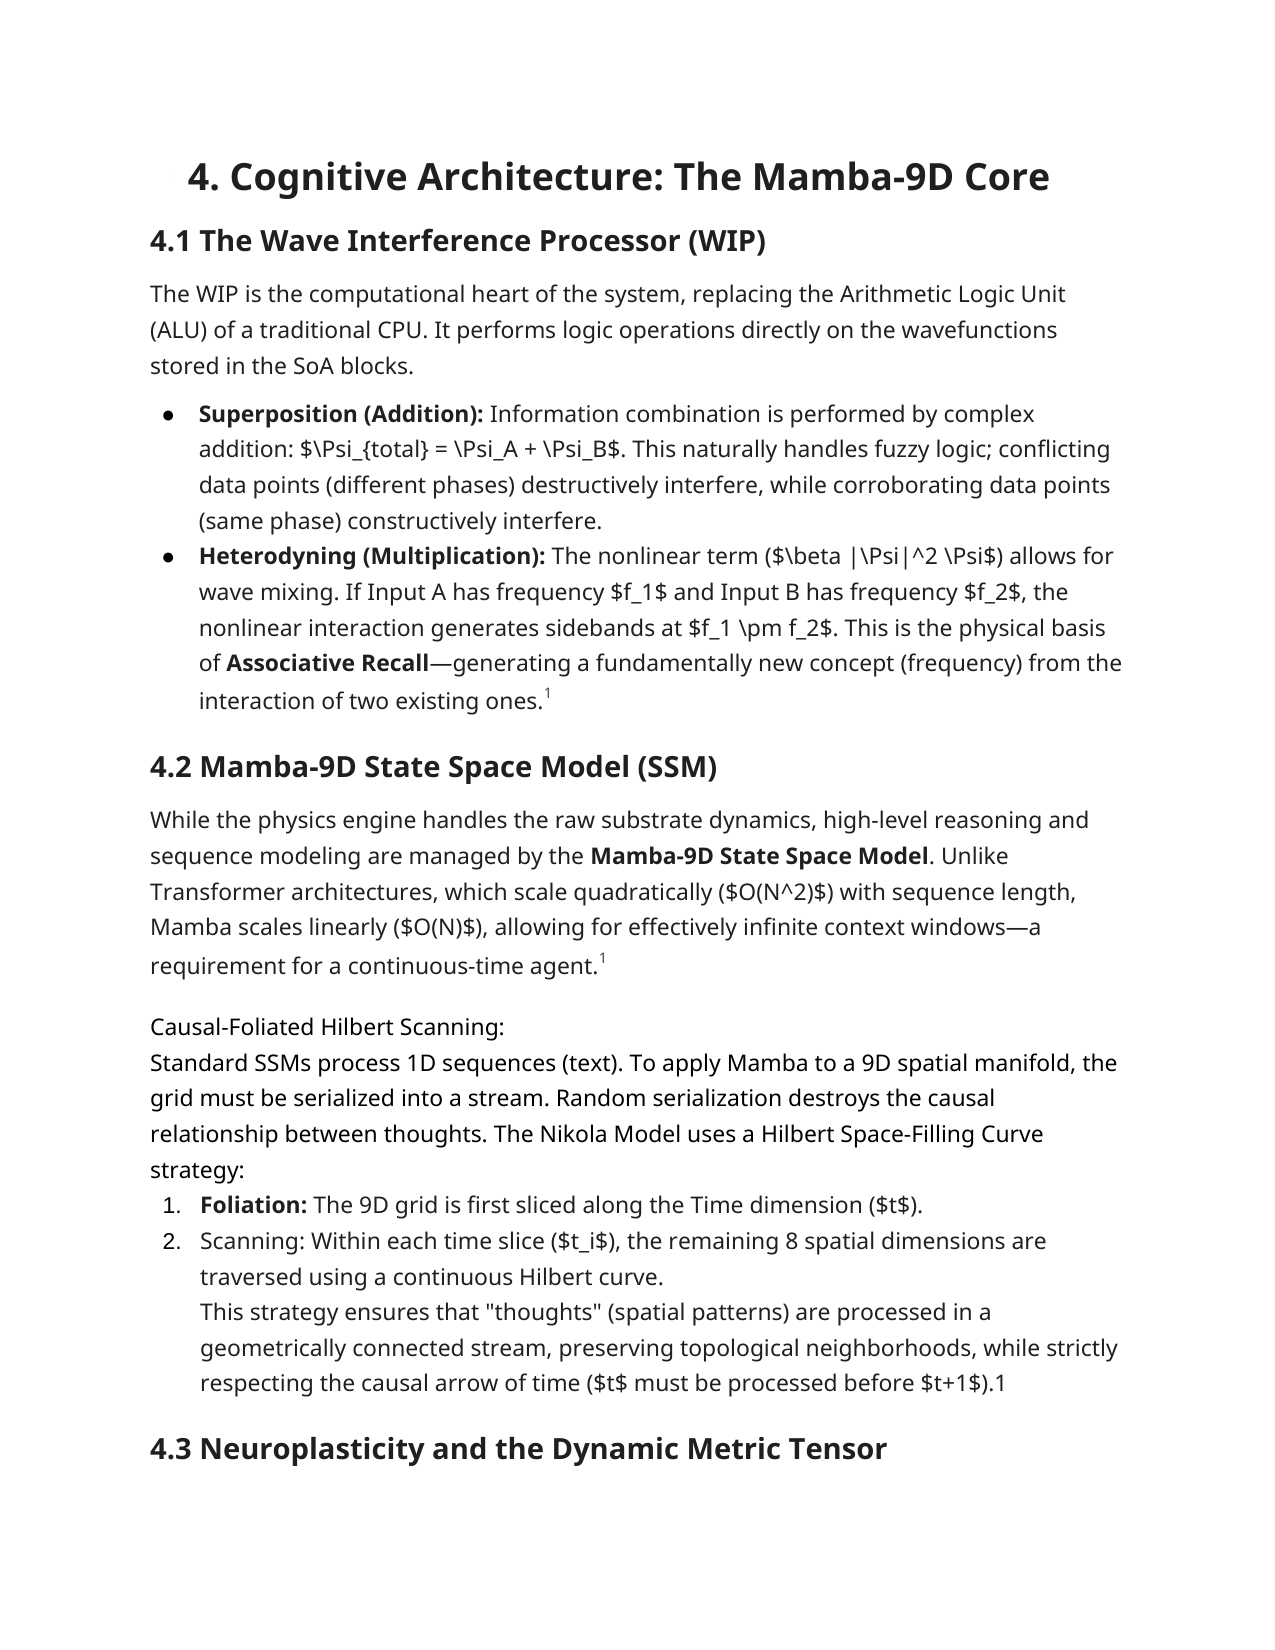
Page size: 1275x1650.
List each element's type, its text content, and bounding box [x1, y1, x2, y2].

text Standard SSMs process 1D sequences (text). To apply Mamba to a 9D spatial manifold, the grid must be serialized into a stream. Random serialization destroys the causal relationship between thoughts. The Nikola Model uses a Hilbert Space-Filling Curve strategy: [150, 1047, 1125, 1185]
subtitle 4. Cognitive Architecture: The Mamba-9D Core [150, 150, 1125, 201]
list Scanning: Within each time slice ($t_i$), the remaining 8 spatial dimensions are traversed using a continuous Hilbert curve. This strategy ensures that "thoughts" (spatial patterns) are processed in a geometrically connected stream, preserving topological neighborhoods, while strictly respecting the causal arrow of time ($t$ must be processed before $t+1$).1 [162, 1225, 1125, 1398]
subtitle 4.3 Neuroplasticity and the Dynamic Metric Tensor [150, 1428, 1125, 1468]
text The WIP is the computational heart of the system, replacing the Arithmetic Logic Unit (ALU) of a traditional CPU. It performs logic operations directly on the wavefunctions stored in the SoA blocks. [150, 278, 1125, 381]
subtitle 4.1 The Wave Interference Processor (WIP) [150, 221, 1125, 260]
text While the physics engine handles the raw substrate dynamics, high-level reasoning and sequence modeling are managed by the Mamba-9D State Space Model. Unlike Transformer architectures, which scale quadratically ($O(N^2)$) with sequence length, Mamba scales linearly ($O(N)$), allowing for effectively infinite context windows—a requirement for a continuous-time agent.1 [150, 804, 1125, 981]
text Causal-Foliated Hilbert Scanning: [150, 1011, 1125, 1042]
list Heterodyning (Multiplication): The nonlinear term ($\beta |\Psi|^2 \Psi$) allows for wave mixing. If Input A has frequency $f_1$ and Input B has frequency $f_2$, the nonlinear interaction generates sidebands at $f_1 \pm f_2$. This is the physical basis of Associative Recall—generating a fundamentally new concept (frequency) from the interaction of two existing ones.1 [161, 540, 1125, 717]
list Superposition (Addition): Information combination is performed by complex addition: $\Psi_{total} = \Psi_A + \Psi_B$. This naturally handles fuzzy logic; conflicting data points (different phases) destructively interfere, while corroborating data points (same phase) constructively interfere. [161, 398, 1125, 536]
subtitle 4.2 Mamba-9D State Space Model (SSM) [150, 747, 1125, 786]
list Foliation: The 9D grid is first sliced along the Time dimension ($t$). [162, 1189, 1125, 1220]
